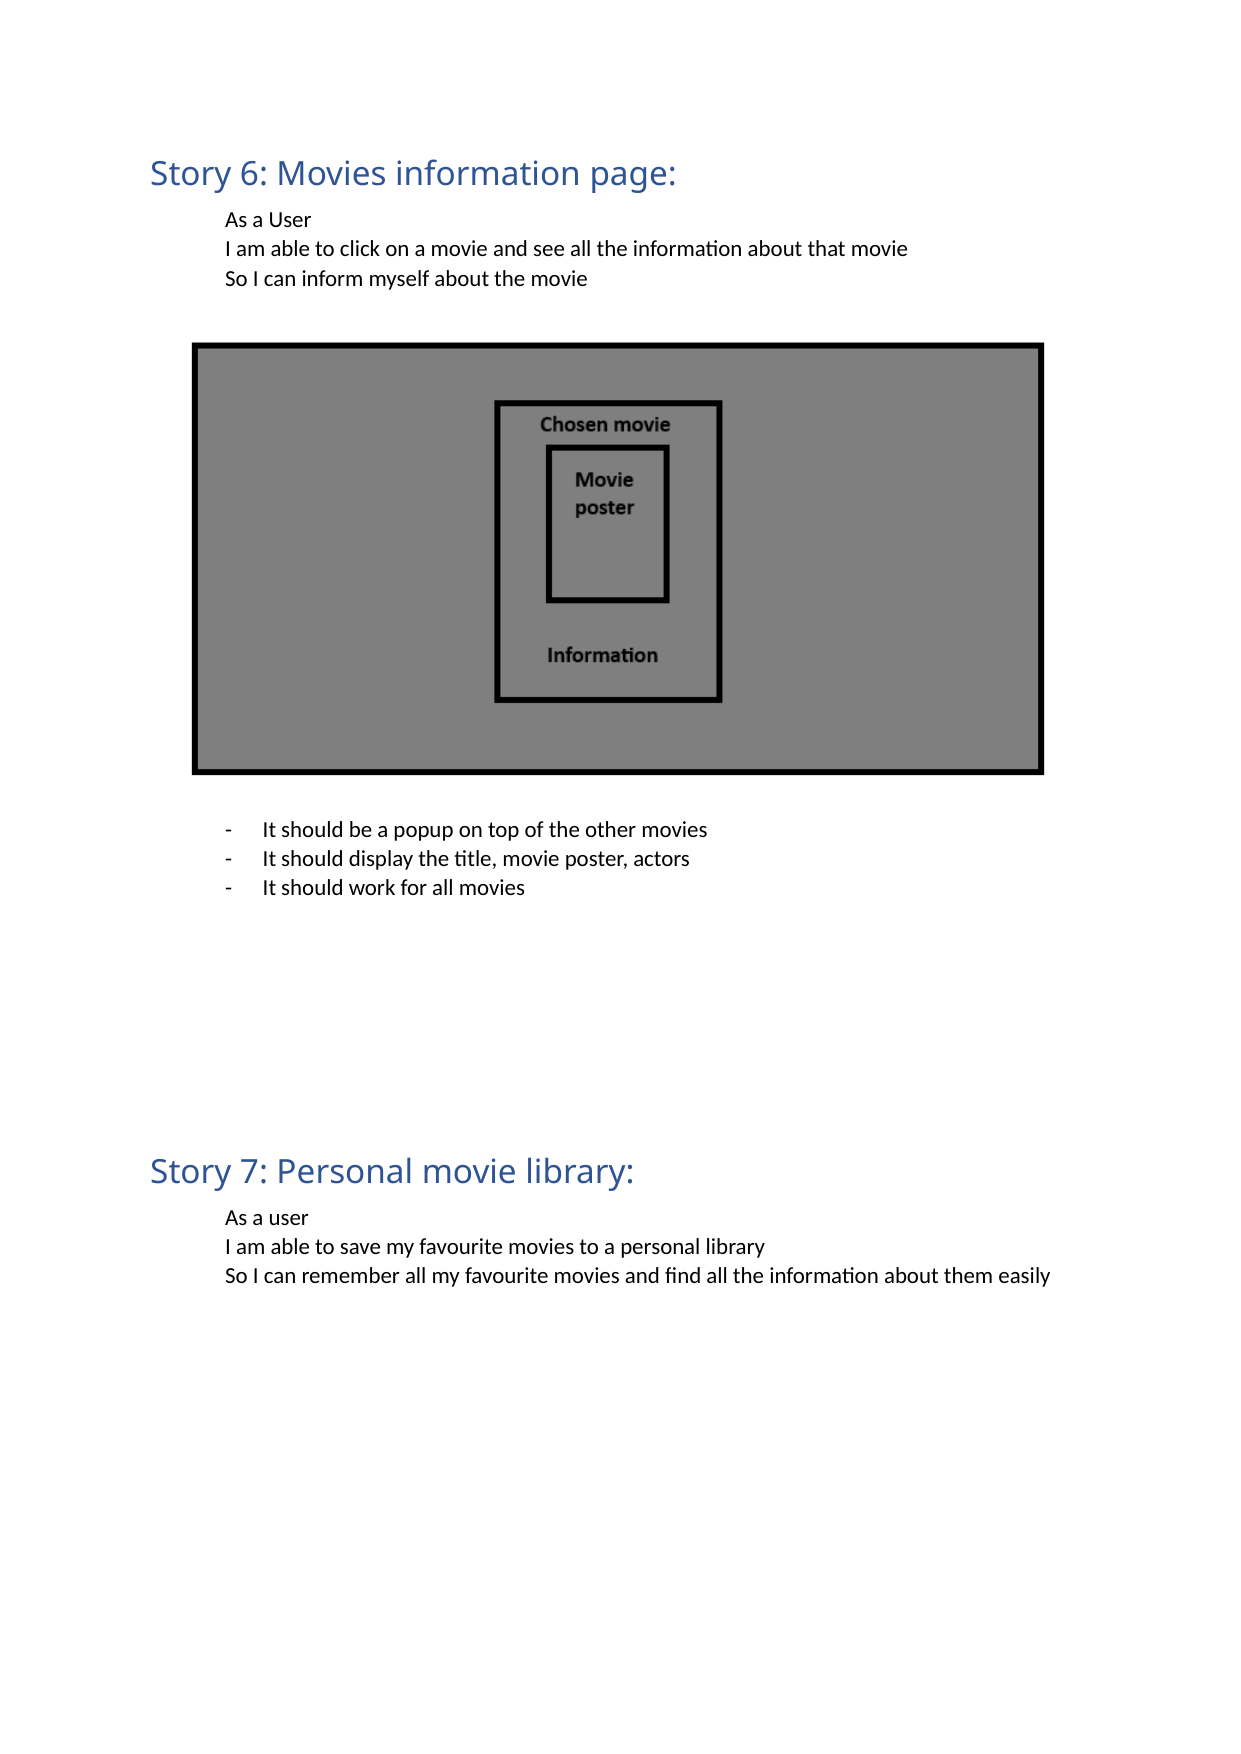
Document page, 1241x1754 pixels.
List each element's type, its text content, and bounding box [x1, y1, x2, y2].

list It should work for all movies [225, 873, 1090, 930]
text As a user I am able to save my favourite movies to a personal library So I can remember all my favourite movies and find all the information about them easily [150, 1203, 1090, 1289]
subtitle Story 6: Movies information page: [150, 150, 1090, 195]
text As a User I am able to click on a movie and see all the information about that movie So I can inform myself about the movie [150, 206, 1090, 292]
list It should be a popup on top of the other movies [225, 815, 1090, 843]
subtitle Story 7: Personal movie library: [150, 1148, 1090, 1193]
list It should display the title, movie poster, actors [225, 844, 1090, 872]
